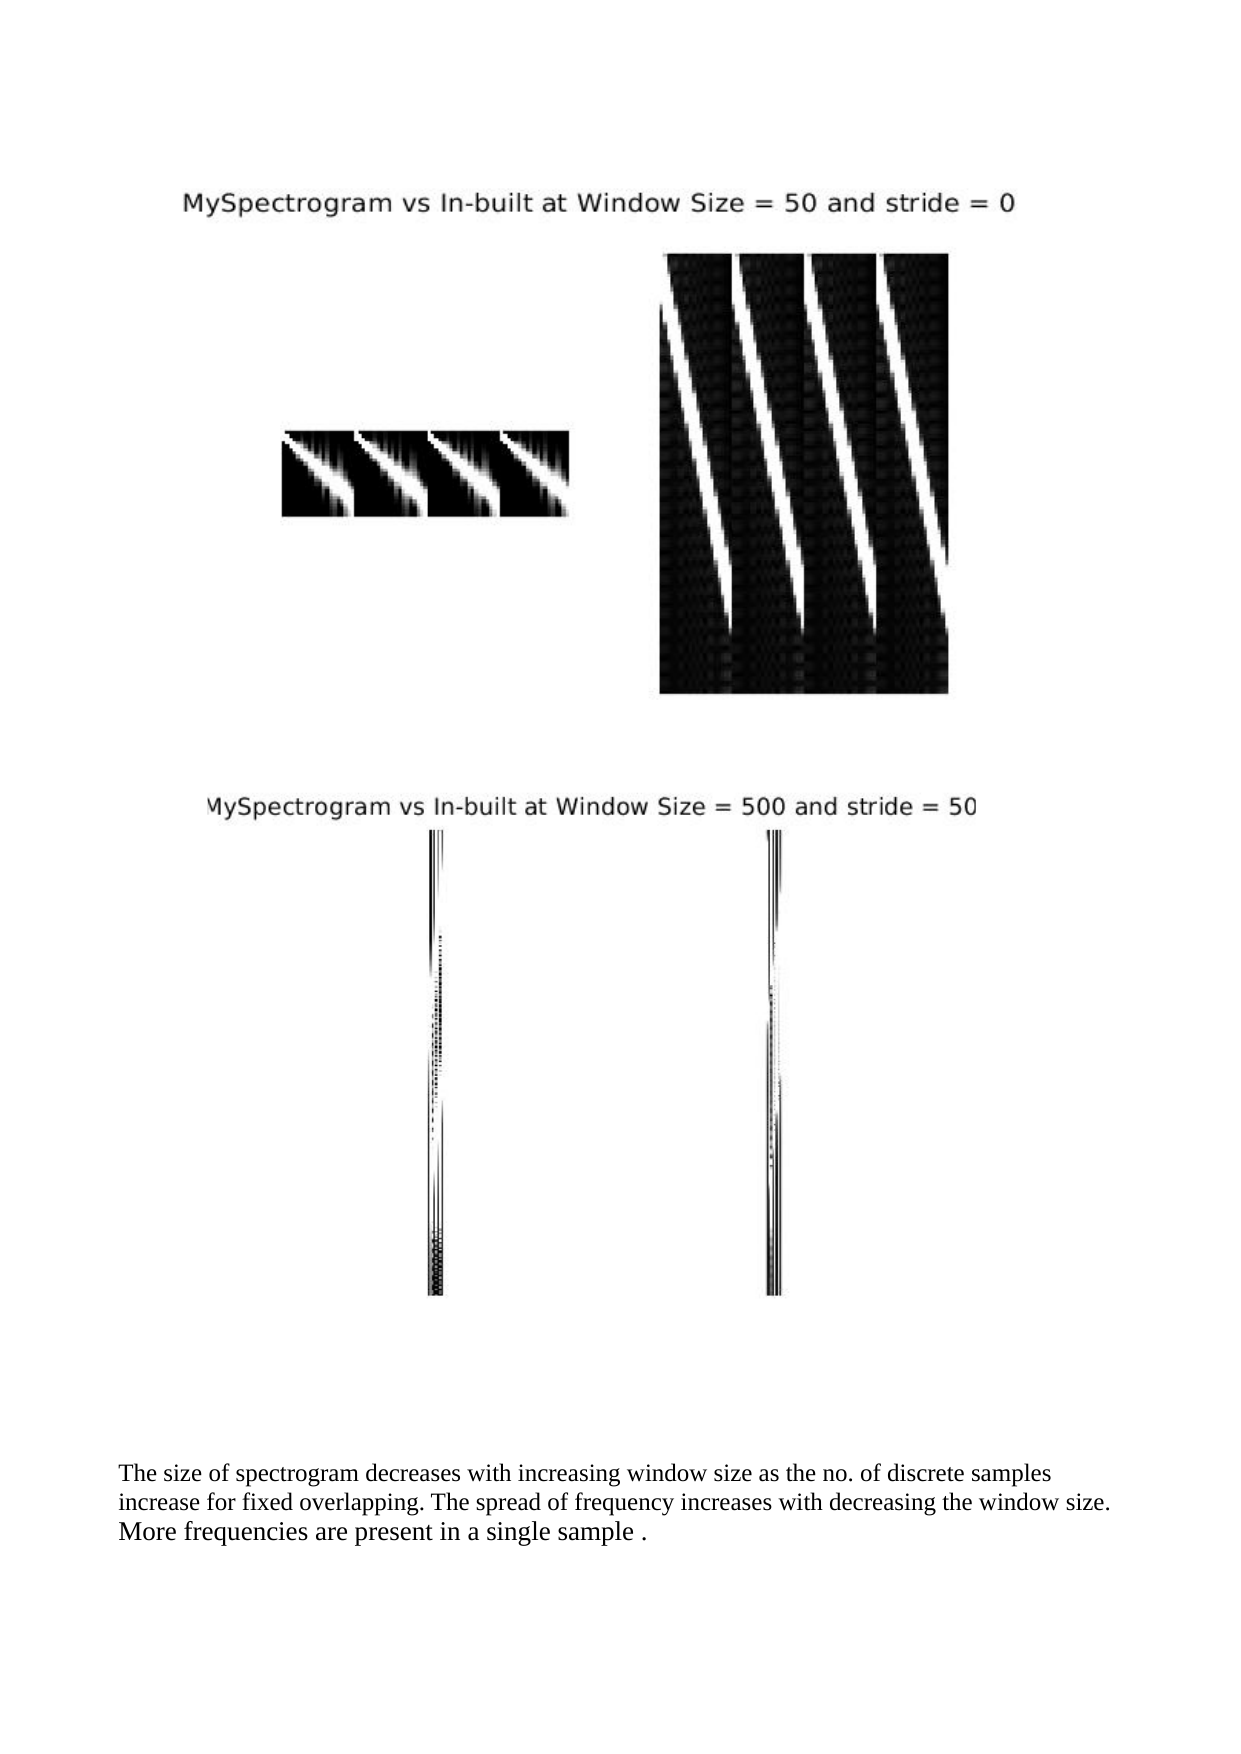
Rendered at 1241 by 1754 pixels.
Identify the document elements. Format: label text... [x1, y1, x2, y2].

text The size of spectrogram decreases with increasing window size as the no. of discrete samples increase for fixed overlapping. The spread of frequency increases with decreasing the window size. [118, 1458, 1122, 1515]
text More frequencies are present in a single sample . [118, 1515, 1122, 1547]
picture [170, 177, 1030, 1359]
